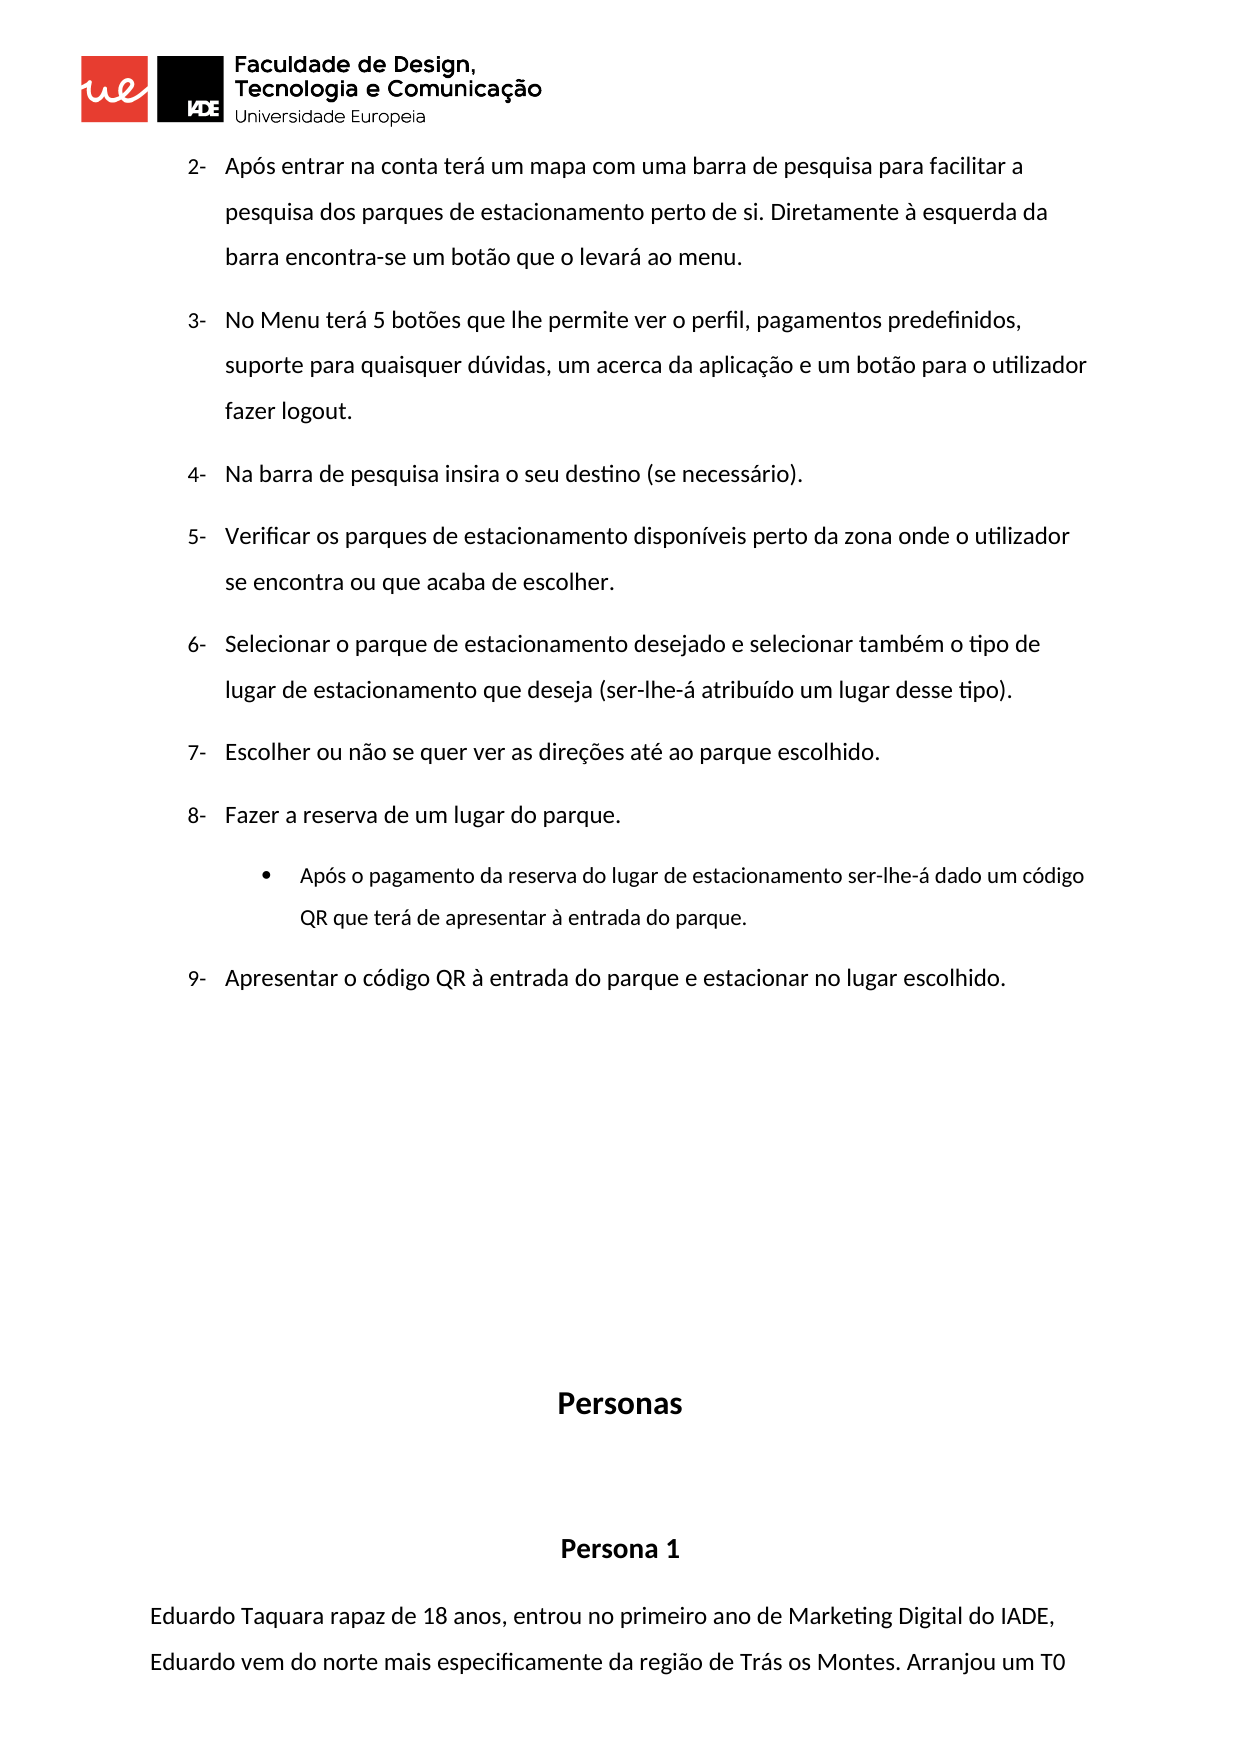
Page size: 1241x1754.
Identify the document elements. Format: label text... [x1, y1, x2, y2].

list Fazer a reserva de um lugar do parque. [187, 799, 1090, 829]
list No Menu terá 5 botões que lhe permite ver o perfil, pagamentos predefinidos, suporte para quaisquer dúvidas, um acerca da aplicação e um botão para o utilizador fazer logout. [187, 304, 1090, 426]
list Escolher ou não se quer ver as direções até ao parque escolhido. [187, 736, 1090, 767]
list Após entrar na conta terá um mapa com uma barra de pesquisa para facilitar a pesquisa dos parques de estacionamento perto de si. Diretamente à esquerda da barra encontra-se um botão que o levará ao menu. [187, 150, 1090, 272]
list Após o pagamento da reserva do lugar de estacionamento ser-lhe-á dado um código QR que terá de apresentar à entrada do parque. [262, 861, 1090, 931]
list Selecionar o parque de estacionamento desejado e selecionar também o tipo de lugar de estacionamento que deseja (ser-lhe-á atribuído um lugar desse tipo). [187, 628, 1090, 704]
list Na barra de pesquisa insira o seu destino (se necessário). [187, 458, 1090, 488]
list Apresentar o código QR à entrada do parque e estacionar no lugar escolhido. [187, 962, 1090, 992]
text Personas [150, 1382, 1090, 1423]
list Verificar os parques de estacionamento disponíveis perto da zona onde o utilizador se encontra ou que acaba de escolher. [187, 520, 1090, 596]
text Eduardo Taquara rapaz de 18 anos, entrou no primeiro ano de Marketing Digital do IADE, Eduardo vem do norte mais especificamente da região de Trás os Montes. Arranjou um T0 [150, 1600, 1090, 1676]
text Persona 1 [150, 1530, 1090, 1566]
